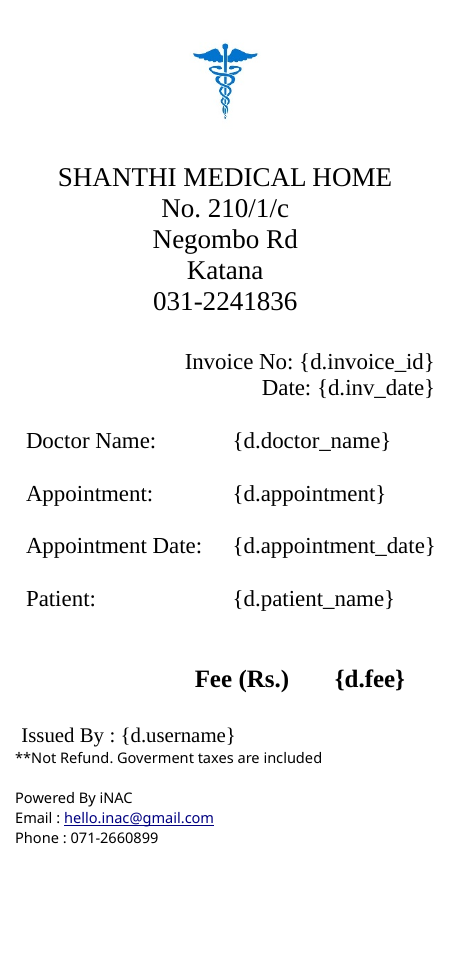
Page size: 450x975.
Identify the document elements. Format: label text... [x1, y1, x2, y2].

text SHANTHI MEDICAL HOME [15, 161, 435, 192]
table_header {d.doctor_name} [221, 427, 450, 479]
table_cell {d.appointment} [221, 480, 450, 532]
table_cell {d.patient_name} [221, 585, 450, 638]
table_cell {d.appointment_date} [221, 532, 450, 585]
table_cell Appointment Date: [15, 532, 221, 585]
text Email : hello.inac@gmail.com [15, 808, 435, 827]
text Phone : 071-2660899 [15, 827, 435, 847]
text 031-2241836 [15, 286, 435, 317]
table_header Doctor Name: [15, 427, 221, 479]
text Date: {d.inv_date} [15, 374, 435, 401]
text Powered By iNAC [15, 788, 435, 808]
table_cell Appointment: [15, 480, 221, 532]
table_header Fee (Rs.) [181, 664, 302, 693]
table_cell Patient: [15, 585, 221, 638]
text Negombo Rd [15, 223, 435, 254]
text No. 210/1/c [15, 192, 435, 223]
text Invoice No: {d.invoice_id} [15, 348, 435, 374]
text Issued By : {d.username} [15, 719, 435, 748]
table_header {d.fee} [303, 664, 437, 693]
text **Not Refund. Goverment taxes are included [15, 748, 435, 768]
text Katana [15, 254, 435, 286]
